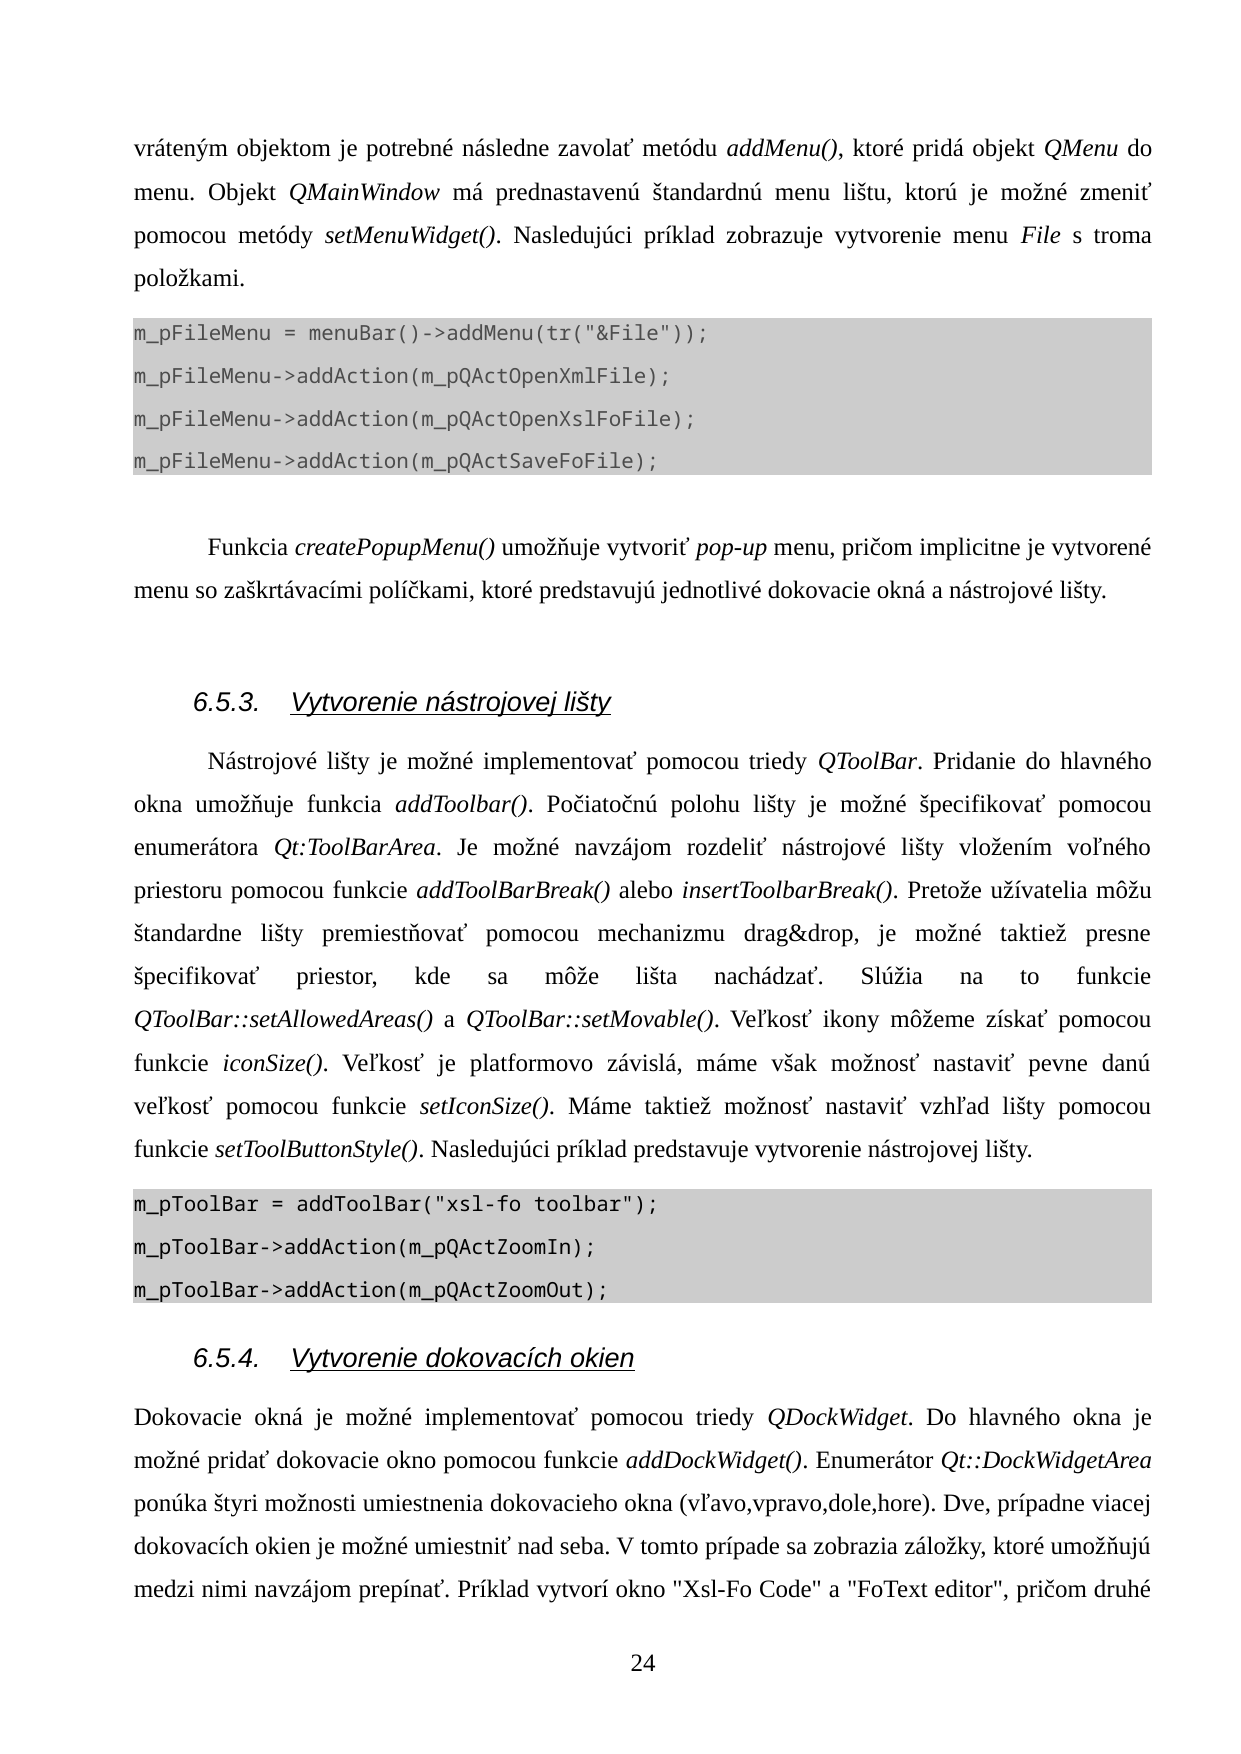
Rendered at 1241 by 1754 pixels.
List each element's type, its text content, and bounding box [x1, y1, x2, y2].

text Nástrojové lišty je možné implementovať pomocou triedy QToolBar. Pridanie do hlavného okna umožňuje funkcia addToolbar(). Počiatočnú polohu lišty je možné špecifikovať pomocou enumerátora Qt:ToolBarArea. Je možné navzájom rozdeliť nástrojové lišty vložením voľného priestoru pomocou funkcie addToolBarBreak() alebo insertToolbarBreak(). Pretože užívatelia môžu štandardne lišty premiestňovať pomocou mechanizmu drag&drop, je možné taktiež presne špecifikovať priestor, kde sa môže lišta nachádzať. Slúžia na to funkcie QToolBar::setAllowedAreas() a QToolBar::setMovable(). Veľkosť ikony môžeme získať pomocou funkcie iconSize(). Veľkosť je platformovo závislá, máme však možnosť nastaviť pevne danú veľkosť pomocou funkcie setIconSize(). Máme taktiež možnosť nastaviť vzhľad lišty pomocou funkcie setToolButtonStyle(). Nasledujúci príklad predstavuje vytvorenie nástrojovej lišty. [133, 746, 1152, 1163]
subtitle Vytvorenie dokovacích okien [193, 1342, 1152, 1374]
text Funkcia createPopupMenu() umožňuje vytvoriť pop-up menu, pričom implicitne je vytvorené menu so zaškrtávacími políčkami, ktoré predstavujú jednotlivé dokovacie okná a nástrojové lišty. [133, 532, 1152, 604]
subtitle Vytvorenie nástrojovej lišty [193, 686, 1152, 718]
text m_pToolBar = addToolBar("xsl-fo toolbar"); [133, 1189, 1152, 1218]
text vráteným objektom je potrebné následne zavolať metódu addMenu(), ktoré pridá objekt QMenu do menu. Objekt QMainWindow má prednastavenú štandardnú menu lištu, ktorú je možné zmeniť pomocou metódy setMenuWidget(). Nasledujúci príklad zobrazuje vytvorenie menu File s troma položkami. [133, 133, 1152, 292]
text m_pFileMenu->addAction(m_pQActSaveFoFile); [133, 446, 1152, 475]
text Dokovacie okná je možné implementovať pomocou triedy QDockWidget. Do hlavného okna je možné pridať dokovacie okno pomocou funkcie addDockWidget(). Enumerátor Qt::DockWidgetArea ponúka štyri možnosti umiestnenia dokovacieho okna (vľavo,vpravo,dole,hore). Dve, prípadne viacej dokovacích okien je možné umiestniť nad seba. V tomto prípade sa zobrazia záložky, ktoré umožňujú medzi nimi navzájom prepínať. Príklad vytvorí okno "Xsl-Fo Code" a "FoText editor", pričom druhé [133, 1402, 1152, 1603]
text m_pFileMenu->addAction(m_pQActOpenXmlFile); [133, 361, 1152, 389]
text m_pToolBar->addAction(m_pQActZoomOut); [133, 1275, 1152, 1303]
text m_pFileMenu->addAction(m_pQActOpenXslFoFile); [133, 404, 1152, 432]
text m_pToolBar->addAction(m_pQActZoomIn); [133, 1232, 1152, 1261]
text m_pFileMenu = menuBar()->addMenu(tr("&File")); [133, 318, 1152, 347]
